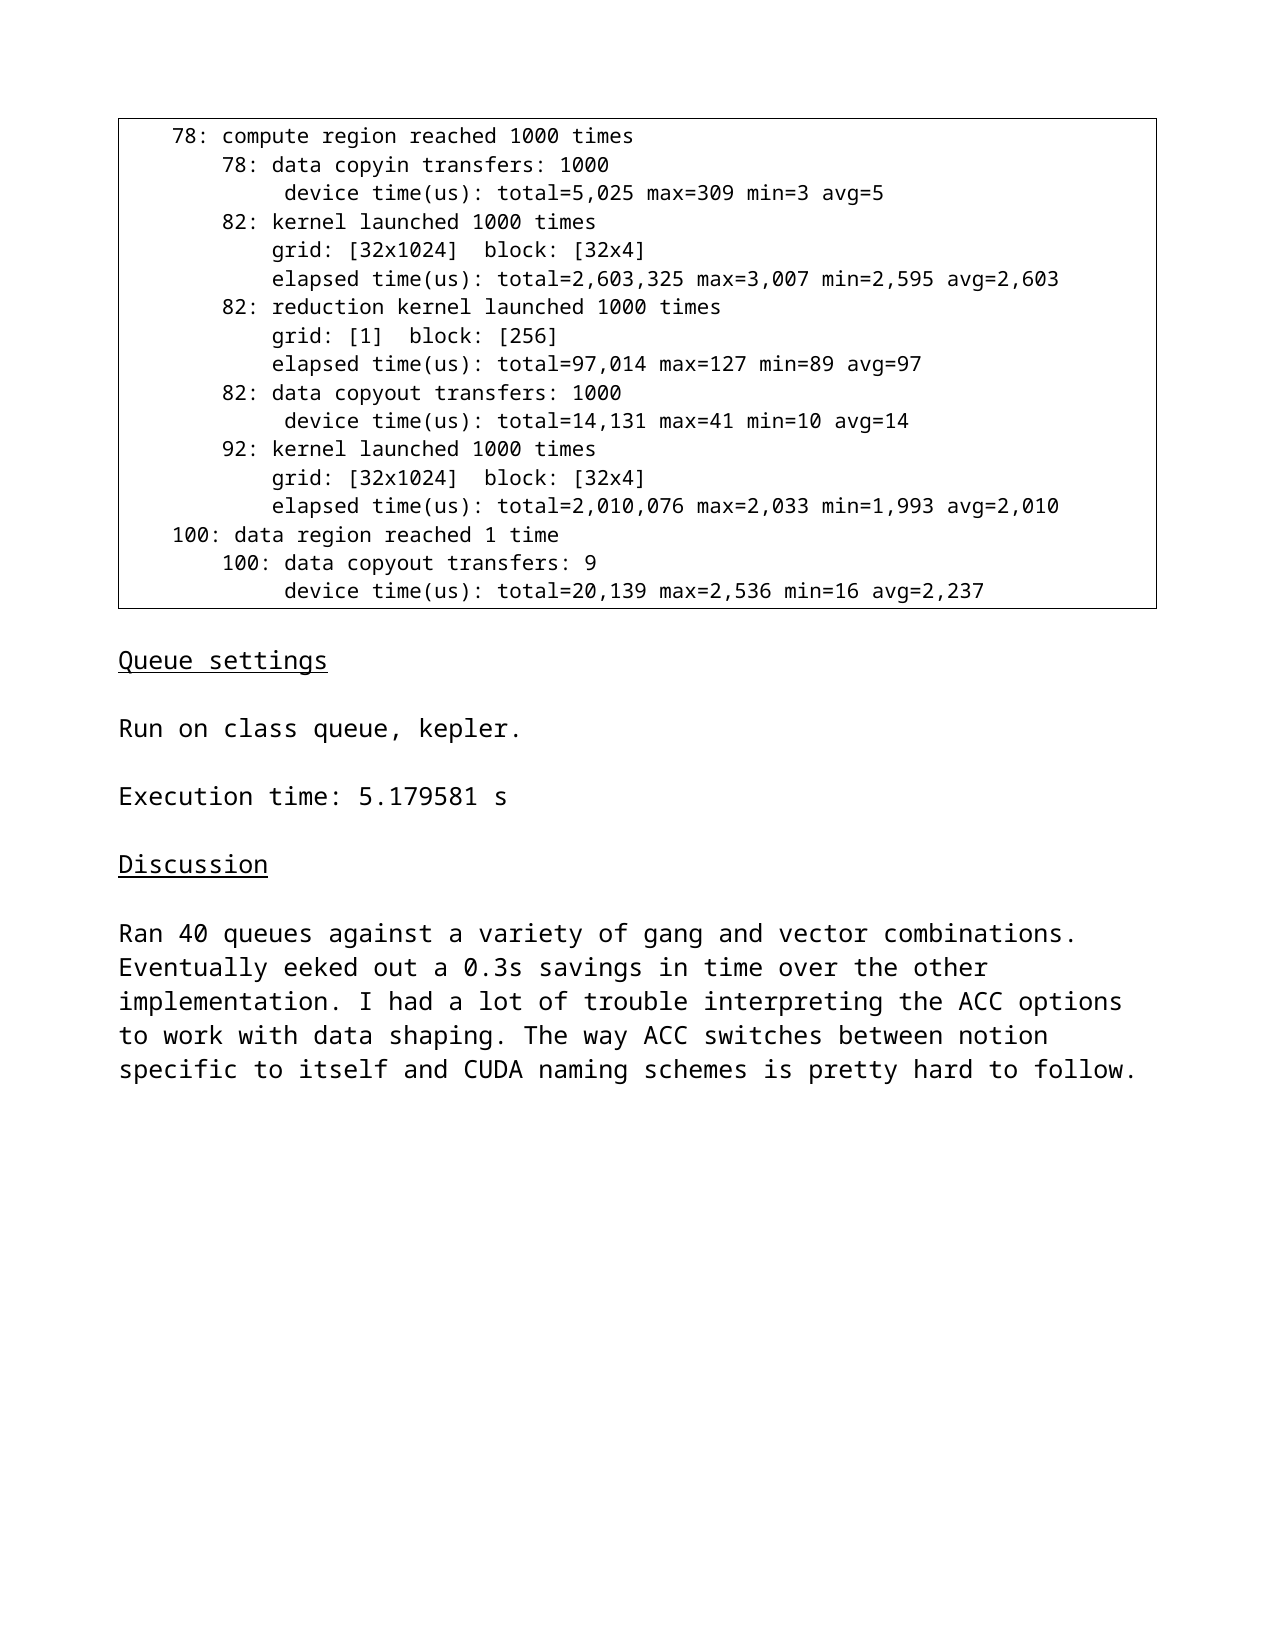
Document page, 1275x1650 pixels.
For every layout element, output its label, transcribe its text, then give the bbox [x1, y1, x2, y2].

text elapsed time(us): total=97,014 max=127 min=89 avg=97 [119, 346, 1156, 374]
text grid: [32x1024] block: [32x4] [119, 232, 1156, 260]
text Ran 40 queues against a variety of gang and vector combinations. Eventually eeked out a 0.3s savings in time over the other implementation. I had a lot of trouble interpreting the ACC options to work with data shaping. The way ACC switches between notion specific to itself and CUDA naming schemes is pretty hard to follow. [118, 915, 1157, 1086]
text 82: data copyout transfers: 1000 [119, 374, 1156, 402]
text 78: compute region reached 1000 times [119, 119, 1156, 147]
text device time(us): total=14,131 max=41 min=10 avg=14 [119, 402, 1156, 431]
text 100: data region reached 1 time [119, 516, 1156, 545]
text device time(us): total=20,139 max=2,536 min=16 avg=2,237 [119, 573, 1156, 608]
text Execution time: 5.179581 s [118, 779, 1157, 813]
text 100: data copyout transfers: 9 [119, 545, 1156, 573]
text grid: [1] block: [256] [119, 317, 1156, 346]
text 82: kernel launched 1000 times [119, 203, 1156, 232]
text Queue settings [118, 643, 1157, 677]
text 82: reduction kernel launched 1000 times [119, 289, 1156, 317]
text 78: data copyin transfers: 1000 [119, 147, 1156, 175]
text elapsed time(us): total=2,603,325 max=3,007 min=2,595 avg=2,603 [119, 260, 1156, 289]
text device time(us): total=5,025 max=309 min=3 avg=5 [119, 175, 1156, 203]
text 92: kernel launched 1000 times [119, 431, 1156, 459]
text Run on class queue, kepler. [118, 711, 1157, 745]
text elapsed time(us): total=2,010,076 max=2,033 min=1,993 avg=2,010 [119, 488, 1156, 516]
text grid: [32x1024] block: [32x4] [119, 459, 1156, 488]
text Discussion [118, 847, 1157, 881]
